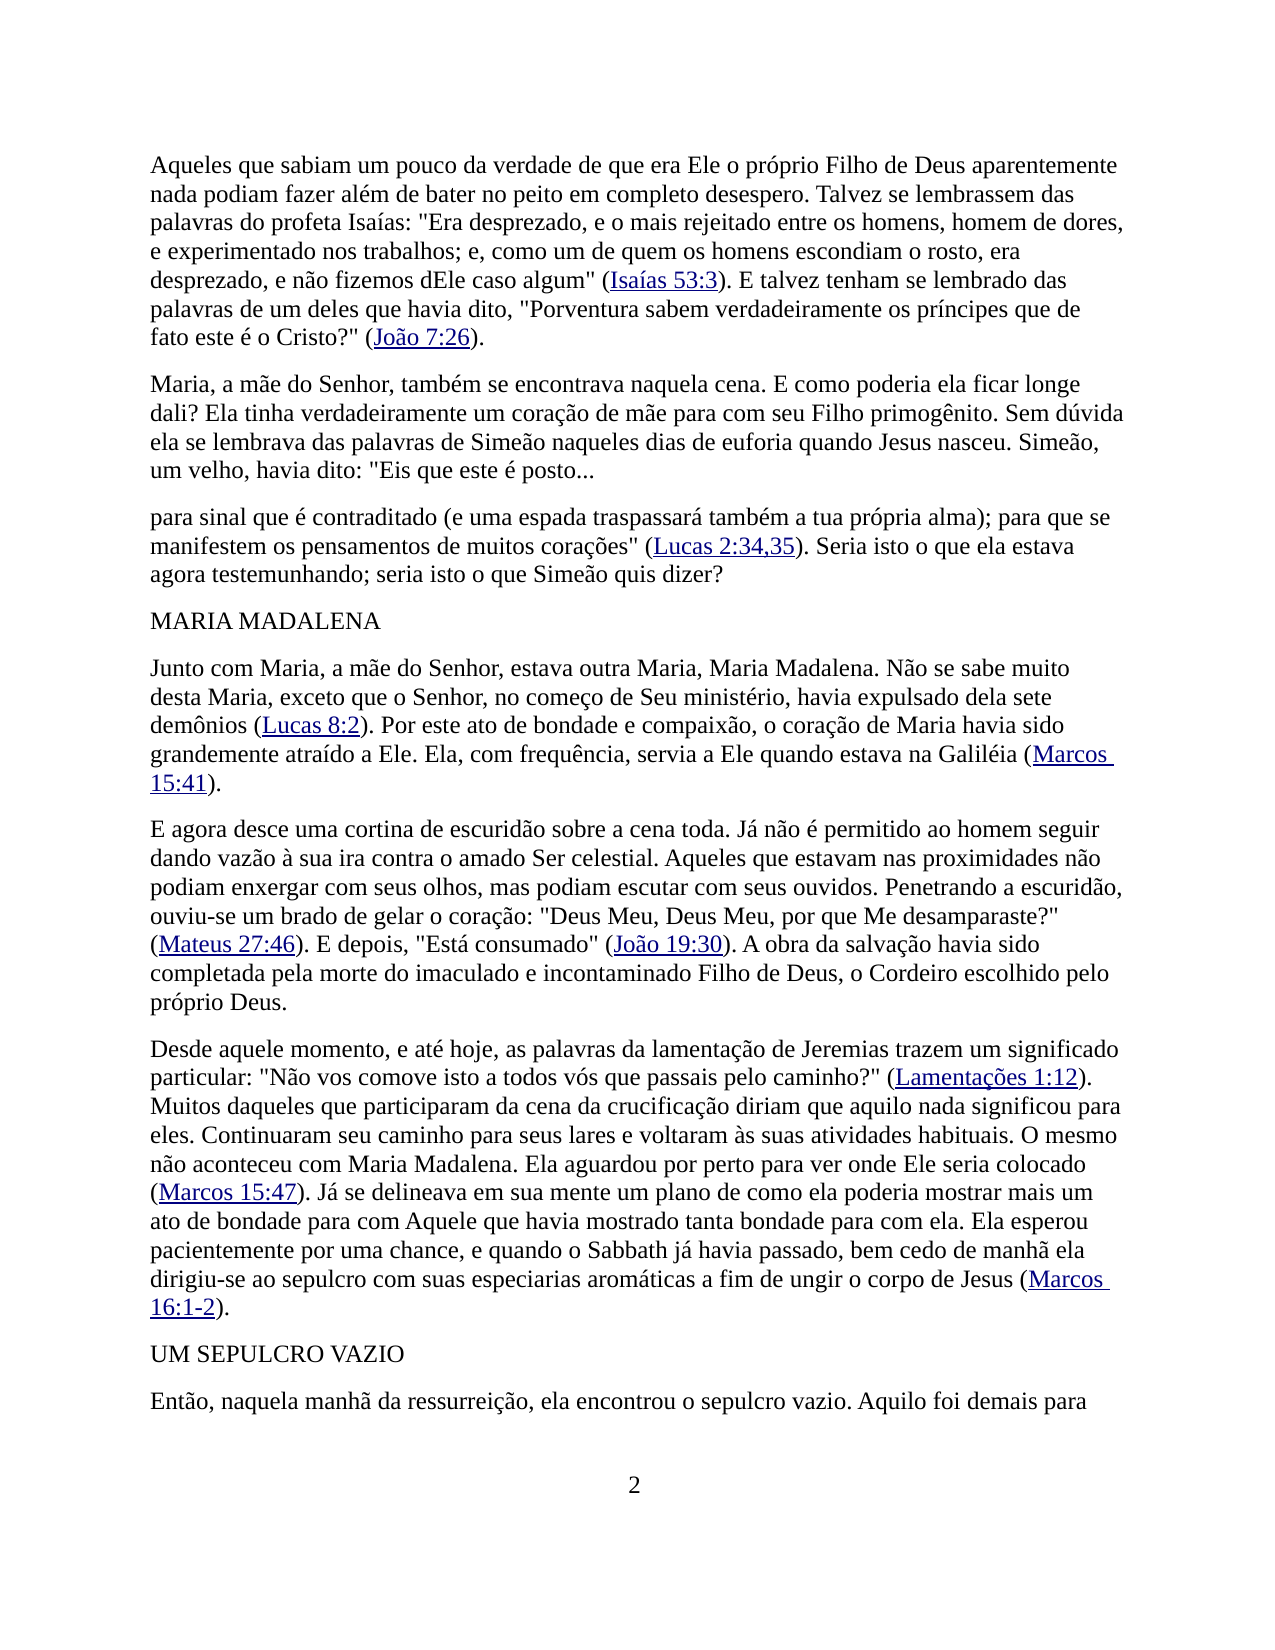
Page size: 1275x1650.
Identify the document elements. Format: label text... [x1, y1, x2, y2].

text Junto com Maria, a mãe do Senhor, estava outra Maria, Maria Madalena. Não se sabe muito desta Maria, exceto que o Senhor, no começo de Seu ministério, havia expulsado dela sete demônios (Lucas 8:2). Por este ato de bondade e compaixão, o coração de Maria havia sido grandemente atraído a Ele. Ela, com frequência, servia a Ele quando estava na Galiléia (Marcos 15:41). [150, 653, 1125, 797]
text Desde aquele momento, e até hoje, as palavras da lamentação de Jeremias trazem um significado particular: "Não vos comove isto a todos vós que passais pelo caminho?" (Lamentações 1:12). Muitos daqueles que participaram da cena da crucificação diriam que aquilo nada significou para eles. Continuaram seu caminho para seus lares e voltaram às suas atividades habituais. O mesmo não aconteceu com Maria Madalena. Ela aguardou por perto para ver onde Ele seria colocado (Marcos 15:47). Já se delineava em sua mente um plano de como ela poderia mostrar mais um ato de bondade para com Aquele que havia mostrado tanta bondade para com ela. Ela esperou pacientemente por uma chance, e quando o Sabbath já havia passado, bem cedo de manhã ela dirigiu-se ao sepulcro com suas especiarias aromáticas a fim de ungir o corpo de Jesus (Marcos 16:1-2). [150, 1034, 1125, 1321]
text Então, naquela manhã da ressurreição, ela encontrou o sepulcro vazio. Aquilo foi demais para [150, 1386, 1125, 1414]
text Aqueles que sabiam um pouco da verdade de que era Ele o próprio Filho de Deus aparentemente nada podiam fazer além de bater no peito em completo desespero. Talvez se lembrassem das palavras do profeta Isaías: "Era desprezado, e o mais rejeitado entre os homens, homem de dores, e experimentado nos trabalhos; e, como um de quem os homens escondiam o rosto, era desprezado, e não fizemos dEle caso algum" (Isaías 53:3). E talvez tenham se lembrado das palavras de um deles que havia dito, "Porventura sabem verdadeiramente os príncipes que de fato este é o Cristo?" (João 7:26). [150, 150, 1125, 351]
text Maria, a mãe do Senhor, também se encontrava naquela cena. E como poderia ela ficar longe dali? Ela tinha verdadeiramente um coração de mãe para com seu Filho primogênito. Sem dúvida ela se lembrava das palavras de Simeão naqueles dias de euforia quando Jesus nasceu. Simeão, um velho, havia dito: "Eis que este é posto... [150, 369, 1125, 484]
text UM SEPULCRO VAZIO [150, 1339, 1125, 1368]
text E agora desce uma cortina de escuridão sobre a cena toda. Já não é permitido ao homem seguir dando vazão à sua ira contra o amado Ser celestial. Aqueles que estavam nas proximidades não podiam enxergar com seus olhos, mas podiam escutar com seus ouvidos. Penetrando a escuridão, ouviu-se um brado de gelar o coração: "Deus Meu, Deus Meu, por que Me desamparaste?" (Mateus 27:46). E depois, "Está consumado" (João 19:30). A obra da salvação havia sido completada pela morte do imaculado e incontaminado Filho de Deus, o Cordeiro escolhido pelo próprio Deus. [150, 814, 1125, 1016]
text para sinal que é contraditado (e uma espada traspassará também a tua própria alma); para que se manifestem os pensamentos de muitos corações" (Lucas 2:34,35). Seria isto o que ela estava agora testemunhando; seria isto o que Simeão quis dizer? [150, 502, 1125, 588]
text MARIA MADALENA [150, 606, 1125, 635]
